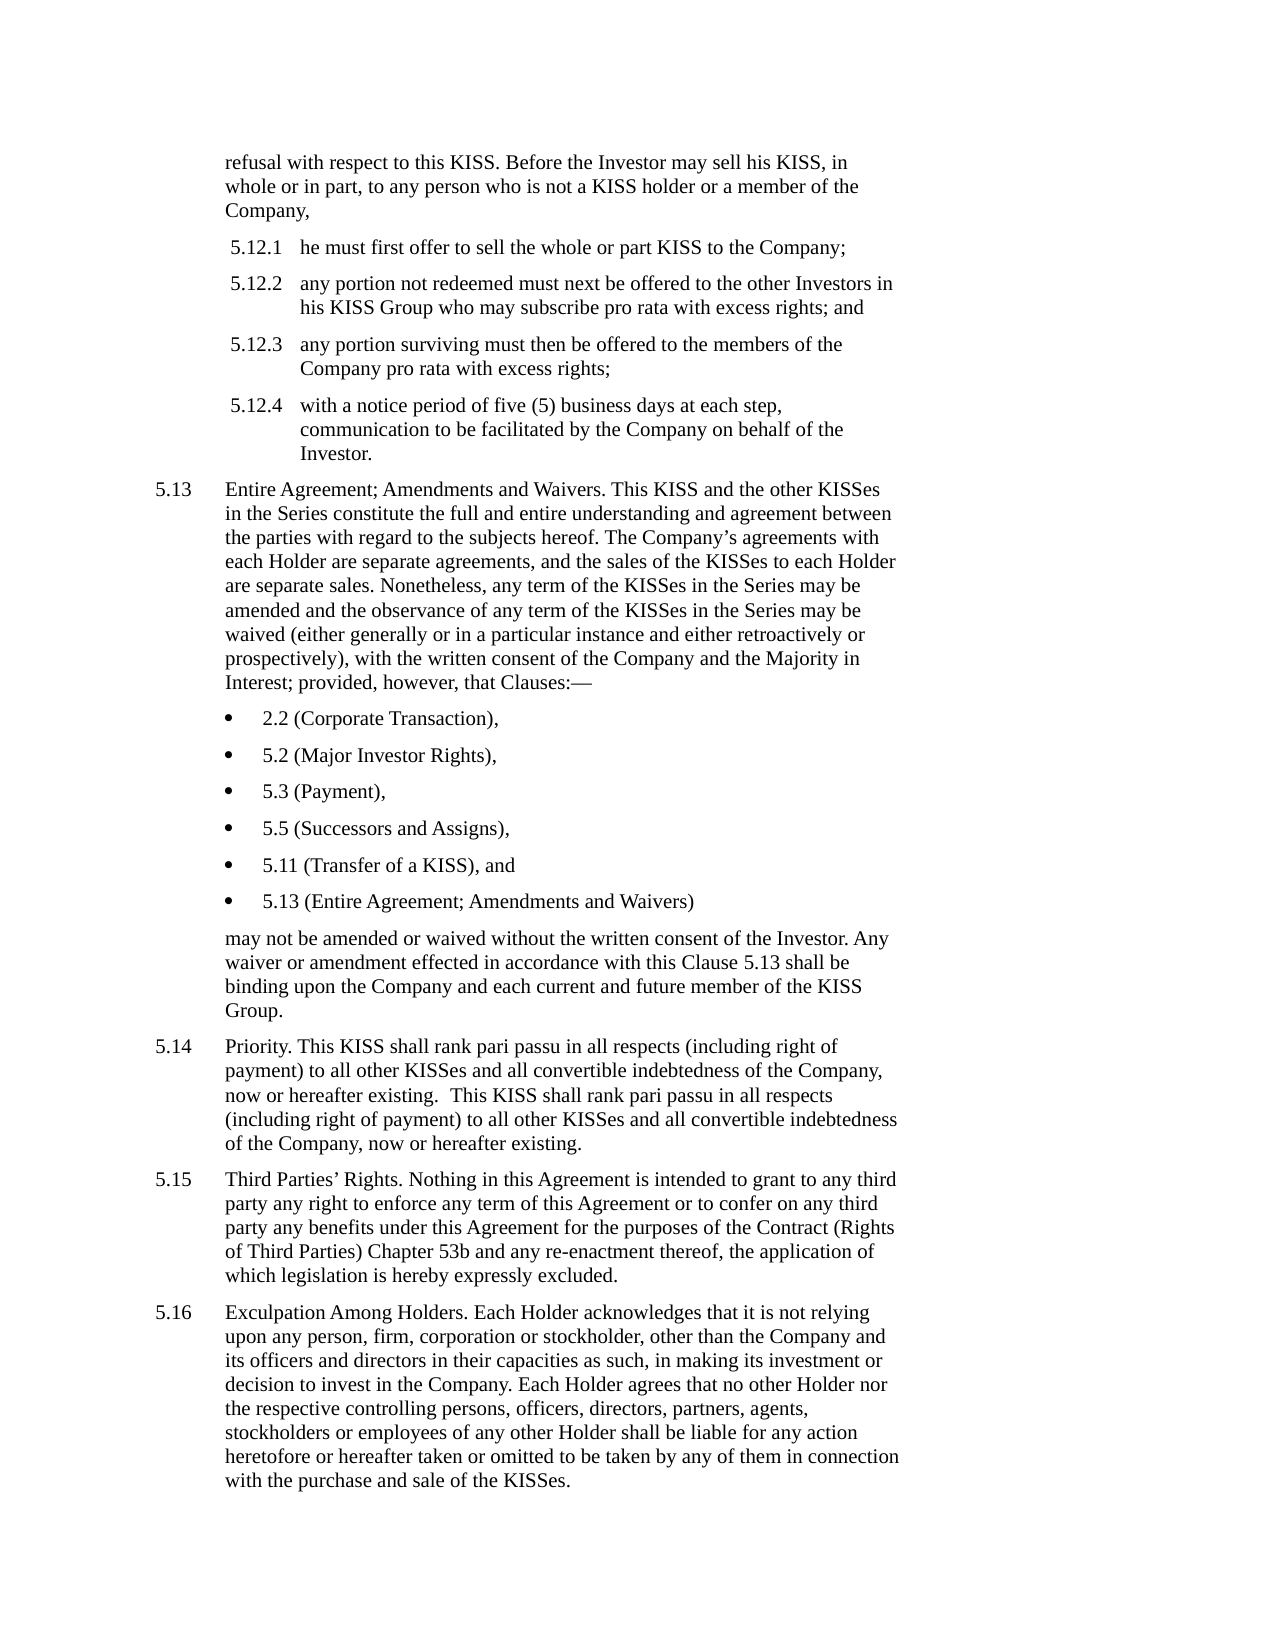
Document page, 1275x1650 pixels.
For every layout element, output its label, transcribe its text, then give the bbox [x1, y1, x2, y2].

text may not be amended or waived without the written consent of the Investor. Any waiver or amendment effected in accordance with this Clause 5.13 shall be binding upon the Company and each current and future member of the KISS Group. [225, 926, 900, 1022]
list 5.3 (Payment), [225, 779, 900, 803]
list he must first offer to sell the whole or part KISS to the Company; [225, 235, 900, 259]
list 2.2 (Corporate Transaction), [225, 706, 900, 730]
list refusal with respect to this KISS. Before the Investor may sell his KISS, in whole or in part, to any person who is not a KISS holder or a member of the Company, [150, 150, 900, 222]
list 5.5 (Successors and Assigns), [225, 816, 900, 840]
list any portion not redeemed must next be offered to the other Investors in his KISS Group who may subscribe pro rata with excess rights; and [225, 271, 900, 319]
list Entire Agreement; Amendments and Waivers. This KISS and the other KISSes in the Series constitute the full and entire understanding and agreement between the parties with regard to the subjects hereof. The Company’s agreements with each Holder are separate agreements, and the sales of the KISSes to each Holder are separate sales. Nonetheless, any term of the KISSes in the Series may be amended and the observance of any term of the KISSes in the Series may be waived (either generally or in a particular instance and either retroactively or prospectively), with the written consent of the Company and the Majority in Interest; provided, however, that Clauses:— [150, 477, 900, 694]
list 5.11 (Transfer of a KISS), and [225, 852, 900, 877]
list with a notice period of five (5) business days at each step, communication to be facilitated by the Company on behalf of the Investor. [225, 392, 900, 465]
list Third Parties’ Rights. Nothing in this Agreement is intended to grant to any third party any right to enforce any term of this Agreement or to confer on any third party any benefits under this Agreement for the purposes of the Contract (Rights of Third Parties) Chapter 53b and any re-enactment thereof, the application of which legislation is hereby expressly excluded. [150, 1167, 900, 1287]
list Priority. This KISS shall rank pari passu in all respects (including right of payment) to all other KISSes and all convertible indebtedness of the Company, now or hereafter existing. This KISS shall rank pari passu in all respects (including right of payment) to all other KISSes and all convertible indebtedness of the Company, now or hereafter existing. [150, 1034, 900, 1155]
list 5.2 (Major Investor Rights), [225, 743, 900, 767]
list Exculpation Among Holders. Each Holder acknowledges that it is not relying upon any person, firm, corporation or stockholder, other than the Company and its officers and directors in their capacities as such, in making its investment or decision to invest in the Company. Each Holder agrees that no other Holder nor the respective controlling persons, officers, directors, partners, agents, stockholders or employees of any other Holder shall be liable for any action heretofore or hereafter taken or omitted to be taken by any of them in connection with the purchase and sale of the KISSes. [150, 1300, 900, 1492]
list 5.13 (Entire Agreement; Amendments and Waivers) [225, 889, 900, 913]
list any portion surviving must then be offered to the members of the Company pro rata with excess rights; [225, 332, 900, 380]
